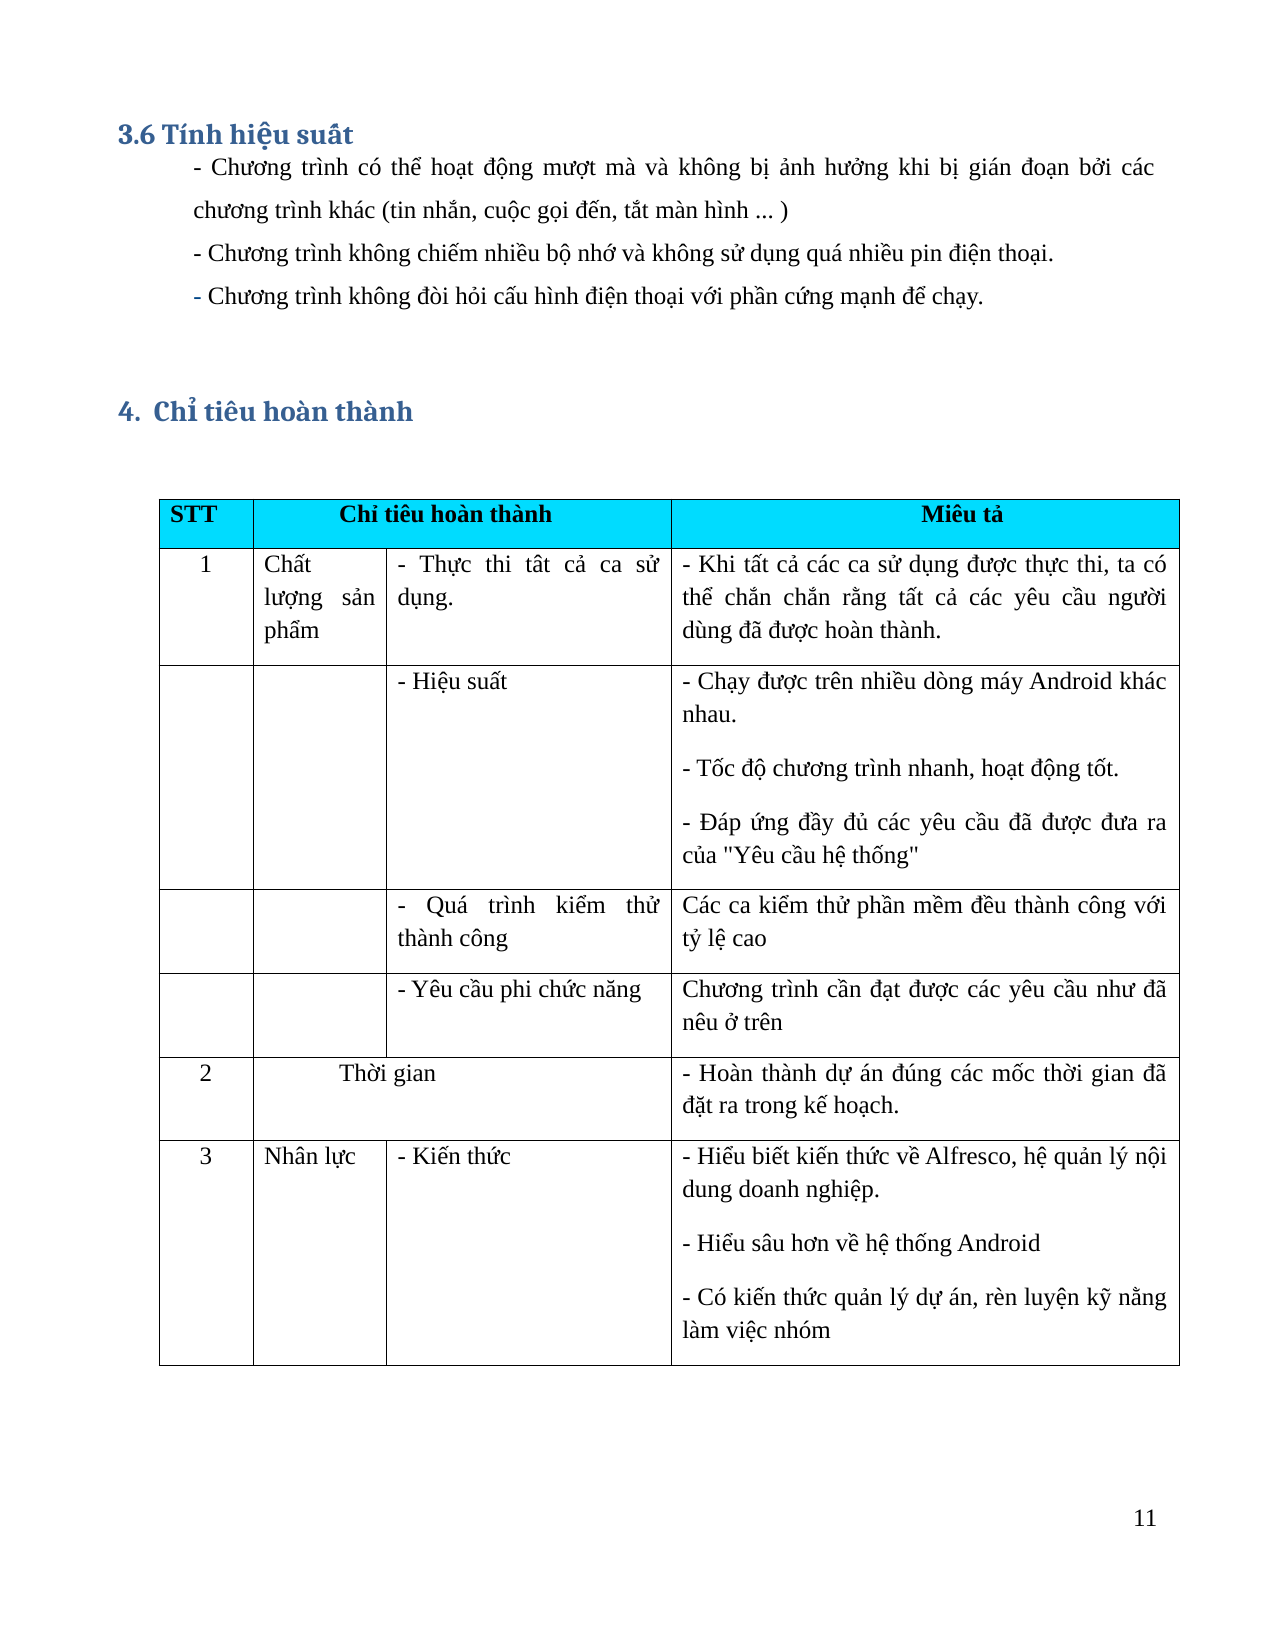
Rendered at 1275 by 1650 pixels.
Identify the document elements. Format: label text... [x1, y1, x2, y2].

table_cell - Hiểu biết kiến thức về Alfresco, hệ quản lý nội dung doanh nghiệp. - Hiểu sâu hơn về hệ thống Android - Có kiến thức quản lý dự án, rèn luyện kỹ nằng làm việc nhóm [672, 1141, 1179, 1364]
table_cell [160, 974, 253, 1057]
table_cell - Chạy được trên nhiều dòng máy Android khác nhau. - Tốc độ chương trình nhanh, hoạt động tốt. - Đáp ứng đầy đủ các yêu cầu đã được đưa ra của "Yêu cầu hệ thống" [672, 666, 1179, 889]
table_cell Các ca kiểm thử phần mềm đều thành công với tỷ lệ cao [672, 890, 1179, 973]
subtitle 3.6 Tính hiệu suất [118, 118, 1157, 152]
table_cell [254, 974, 386, 1057]
table_header Chỉ tiêu hoàn thành [254, 500, 671, 548]
table_cell Nhân lực [254, 1141, 386, 1364]
table_header Miêu tả [672, 500, 1179, 548]
table_cell Thời gian [254, 1058, 671, 1140]
table_cell [254, 890, 386, 973]
list - Chương trình không đòi hỏi cấu hình điện thoại với phần cứng mạnh để chạy. [156, 281, 1157, 310]
table_cell Chất lượng sản phẩm [254, 549, 386, 665]
table_cell 1 [160, 549, 253, 665]
table_cell [160, 666, 253, 889]
table_cell 3 [160, 1141, 253, 1364]
list - Chương trình có thể hoạt động mượt mà và không bị ảnh hưởng khi bị gián đoạn bởi các chương trình khác (tin nhắn, cuộc gọi đến, tắt màn hình ... ) [156, 152, 1157, 223]
subtitle 4. Chỉ tiêu hoàn thành [118, 395, 1157, 428]
table_cell - Yêu cầu phi chức năng [387, 974, 671, 1057]
table_cell - Hoàn thành dự án đúng các mốc thời gian đã đặt ra trong kế hoạch. [672, 1058, 1179, 1140]
table_header STT [160, 500, 253, 548]
table_cell 2 [160, 1058, 253, 1140]
table_cell - Hiệu suất [387, 666, 671, 889]
table_cell [160, 890, 253, 973]
table_cell [254, 666, 386, 889]
table_cell - Quá trình kiểm thử thành công [387, 890, 671, 973]
table_cell - Khi tất cả các ca sử dụng được thực thi, ta có thể chắn chắn rằng tất cả các yêu cầu người dùng đã được hoàn thành. [672, 549, 1179, 665]
table_cell - Kiến thức [387, 1141, 671, 1364]
table_cell - Thực thi tât cả ca sử dụng. [387, 549, 671, 665]
table_cell Chương trình cần đạt được các yêu cầu như đã nêu ở trên [672, 974, 1179, 1057]
list - Chương trình không chiếm nhiều bộ nhớ và không sử dụng quá nhiều pin điện thoại. [156, 238, 1157, 267]
